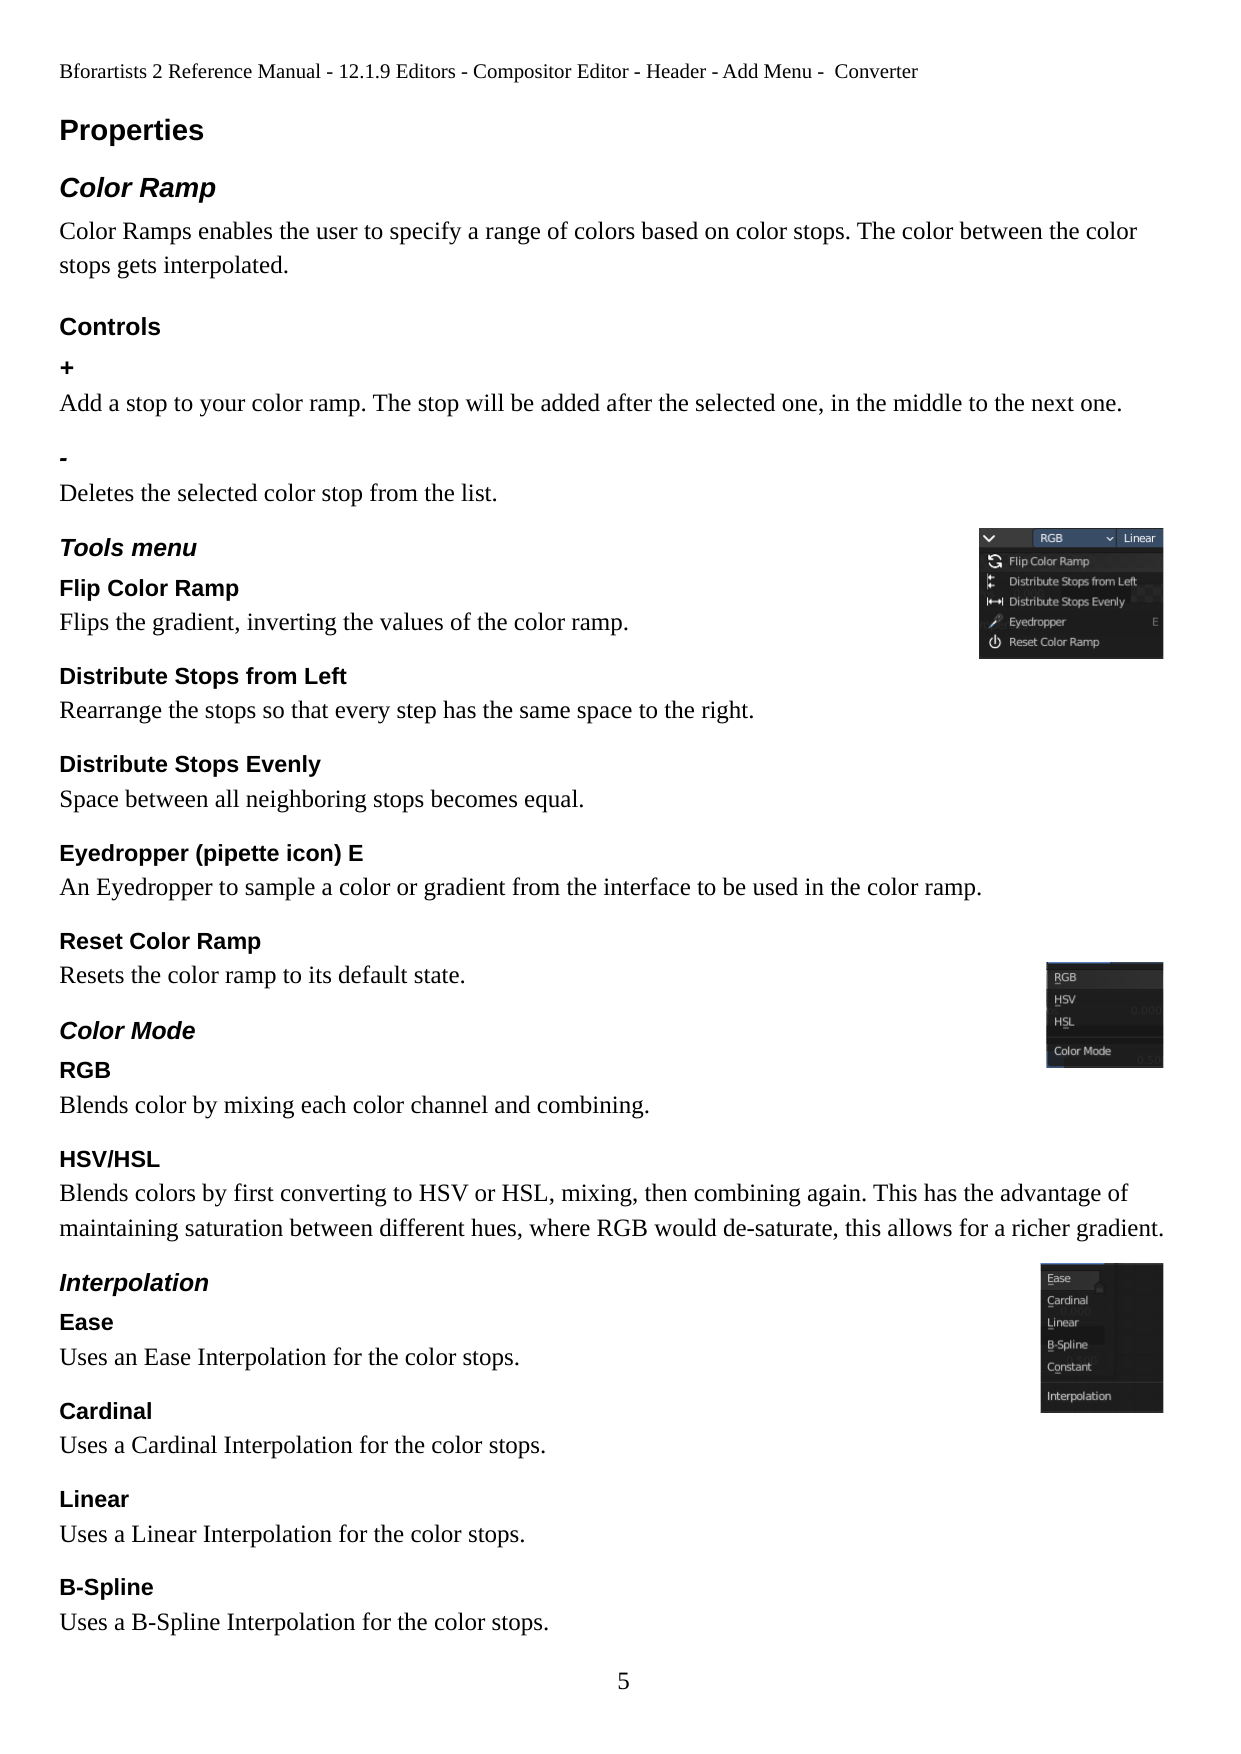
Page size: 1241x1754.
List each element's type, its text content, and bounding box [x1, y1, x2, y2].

subtitle Interpolation [59, 1268, 1040, 1296]
subtitle [1164, 1309, 1181, 1336]
text Add a stop to your color ramp. The stop will be added after the selected one, in the middle to the next one. [59, 388, 1181, 416]
subtitle Controls [59, 312, 1181, 340]
picture [1040, 1263, 1164, 1413]
text Resets the color ramp to its default state. [59, 960, 1181, 989]
text Uses a Linear Interpolation for the color stops. [59, 1519, 1181, 1547]
subtitle Cardinal [59, 1397, 1181, 1424]
subtitle Reset Color Ramp [59, 927, 1181, 954]
text Deletes the selected color stop from the list. [59, 478, 1181, 506]
subtitle Distribute Stops Evenly [59, 751, 1181, 777]
text Uses a Cardinal Interpolation for the color stops. [59, 1430, 1181, 1459]
subtitle Eyedropper (pipette icon) E [59, 839, 1181, 866]
subtitle - [59, 443, 1181, 471]
text Uses a B-Spline Interpolation for the color stops. [59, 1607, 1181, 1636]
subtitle Linear [59, 1486, 1181, 1512]
subtitle HSV/HSL [59, 1145, 1181, 1172]
subtitle Tools menu [59, 533, 979, 562]
picture [1046, 962, 1164, 1068]
subtitle Distribute Stops from Left [59, 662, 1181, 689]
subtitle Properties [59, 113, 1181, 146]
text An Eyedropper to sample a color or gradient from the interface to be used in the color ramp. [59, 872, 1181, 901]
subtitle Color Mode [59, 1016, 1046, 1044]
subtitle [1164, 1268, 1181, 1296]
subtitle B-Spline [59, 1574, 1181, 1601]
text Blends color by mixing each color channel and combining. [59, 1090, 1181, 1118]
subtitle [1164, 533, 1181, 562]
text Color Ramps enables the user to specify a range of colors based on color stops. The color between the color stops gets interpolated. [59, 216, 1181, 279]
picture [979, 528, 1164, 659]
text Blends colors by first converting to HSV or HSL, mixing, then combining again. This has the advantage of maintaining saturation between different hues, where RGB would de-saturate, this allows for a richer gradient. [59, 1178, 1181, 1241]
text Uses an Ease Interpolation for the color stops. [59, 1342, 1040, 1371]
subtitle + [59, 353, 1181, 381]
text Flips the gradient, inverting the values of the color ramp. [59, 607, 979, 636]
subtitle [1164, 574, 1181, 601]
subtitle [1164, 1016, 1181, 1044]
text Space between all neighboring stops becomes equal. [59, 784, 1181, 812]
subtitle RGB [59, 1057, 1181, 1083]
text Rearrange the stops so that every step has the same space to the right. [59, 695, 1181, 724]
subtitle Flip Color Ramp [59, 574, 979, 601]
subtitle Ease [59, 1309, 1040, 1336]
subtitle Color Ramp [59, 171, 1181, 203]
